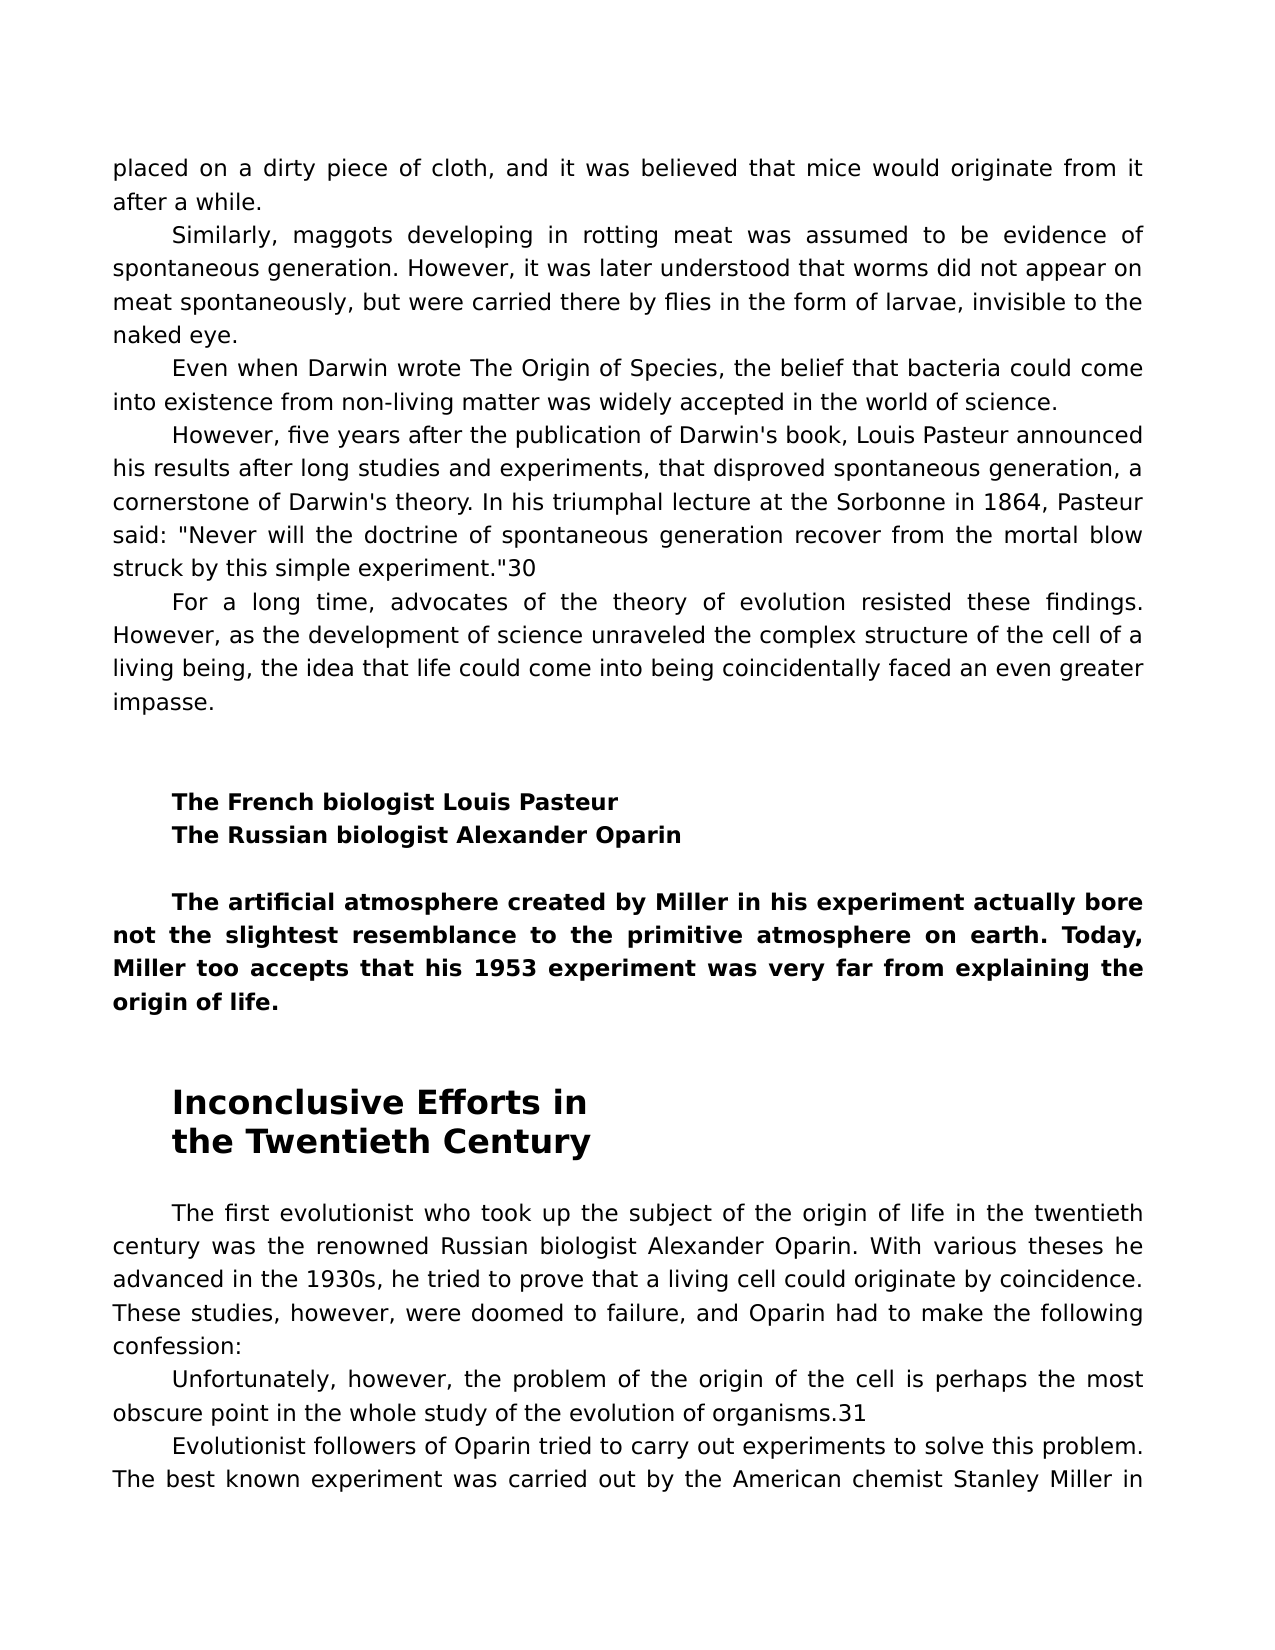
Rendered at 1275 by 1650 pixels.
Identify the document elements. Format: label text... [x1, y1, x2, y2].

text However, five years after the publication of Darwin's book, Louis Pasteur announced his results after long studies and experiments, that disproved spontaneous generation, a cornerstone of Darwin's theory. In his triumphal lecture at the Sorbonne in 1864, Pasteur said: "Never will the doctrine of spontaneous generation recover from the mortal blow struck by this simple experiment."30 [112, 417, 1145, 583]
text For a long time, advocates of the theory of evolution resisted these findings. However, as the development of science unraveled the complex structure of the cell of a living being, the idea that life could come into being coincidentally faced an even greater impasse. [112, 583, 1145, 717]
text Inconclusive Efforts in [112, 1083, 1145, 1122]
text The artificial atmosphere created by Miller in his experiment actually bore not the slightest resemblance to the primitive atmosphere on earth. Today, Miller too accepts that his 1953 experiment was very far from explaining the origin of life. [112, 883, 1145, 1017]
text the Twentieth Century [112, 1122, 1145, 1161]
text The French biologist Louis Pasteur [112, 783, 1145, 817]
text The Russian biologist Alexander Oparin [112, 817, 1145, 850]
text placed on a dirty piece of cloth, and it was believed that mice would originate from it after a while. [112, 150, 1145, 217]
text Even when Darwin wrote The Origin of Species, the belief that bacteria could come into existence from non-living matter was widely accepted in the world of science. [112, 350, 1145, 417]
text Unfortunately, however, the problem of the origin of the cell is perhaps the most obscure point in the whole study of the evolution of organisms.31 [112, 1361, 1145, 1428]
text Evolutionist followers of Oparin tried to carry out experiments to solve this problem. The best known experiment was carried out by the American chemist Stanley Miller in [112, 1428, 1145, 1494]
text Similarly, maggots developing in rotting meat was assumed to be evidence of spontaneous generation. However, it was later understood that worms did not appear on meat spontaneously, but were carried there by flies in the form of larvae, invisible to the naked eye. [112, 217, 1145, 350]
text The first evolutionist who took up the subject of the origin of life in the twentieth century was the renowned Russian biologist Alexander Oparin. With various theses he advanced in the 1930s, he tried to prove that a living cell could originate by coincidence. These studies, however, were doomed to failure, and Oparin had to make the following confession: [112, 1194, 1145, 1361]
